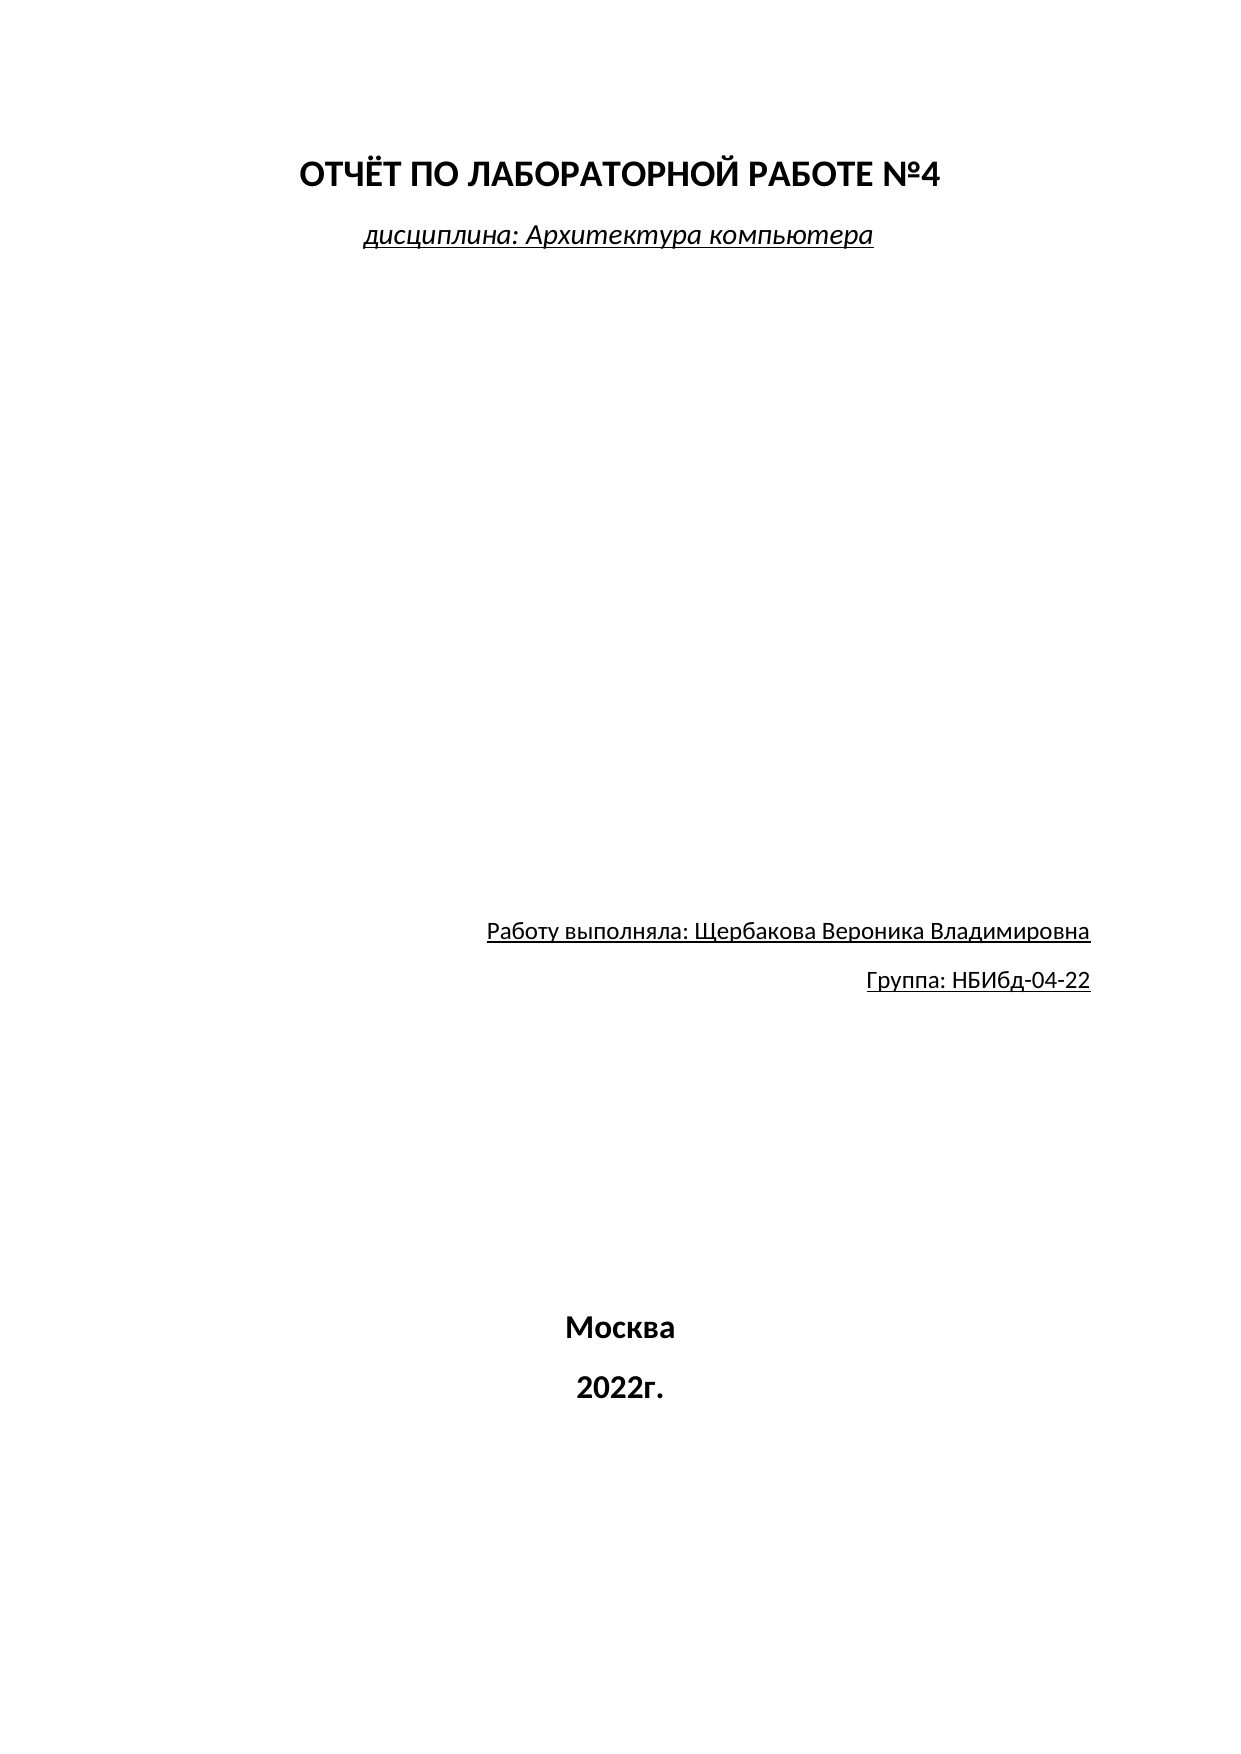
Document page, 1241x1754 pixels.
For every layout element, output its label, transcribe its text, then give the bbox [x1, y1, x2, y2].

text Работу выполняла: Щербакова Вероника Владимировна [150, 915, 1090, 946]
text дисциплина: Архитектура компьютера [150, 216, 1090, 252]
text ОТЧЁТ ПО ЛАБОРАТОРНОЙ РАБОТЕ №4 [150, 150, 1090, 196]
text 2022г. [150, 1366, 1090, 1407]
text Москва [150, 1306, 1090, 1347]
text Группа: НБИбд-04-22 [150, 964, 1090, 995]
